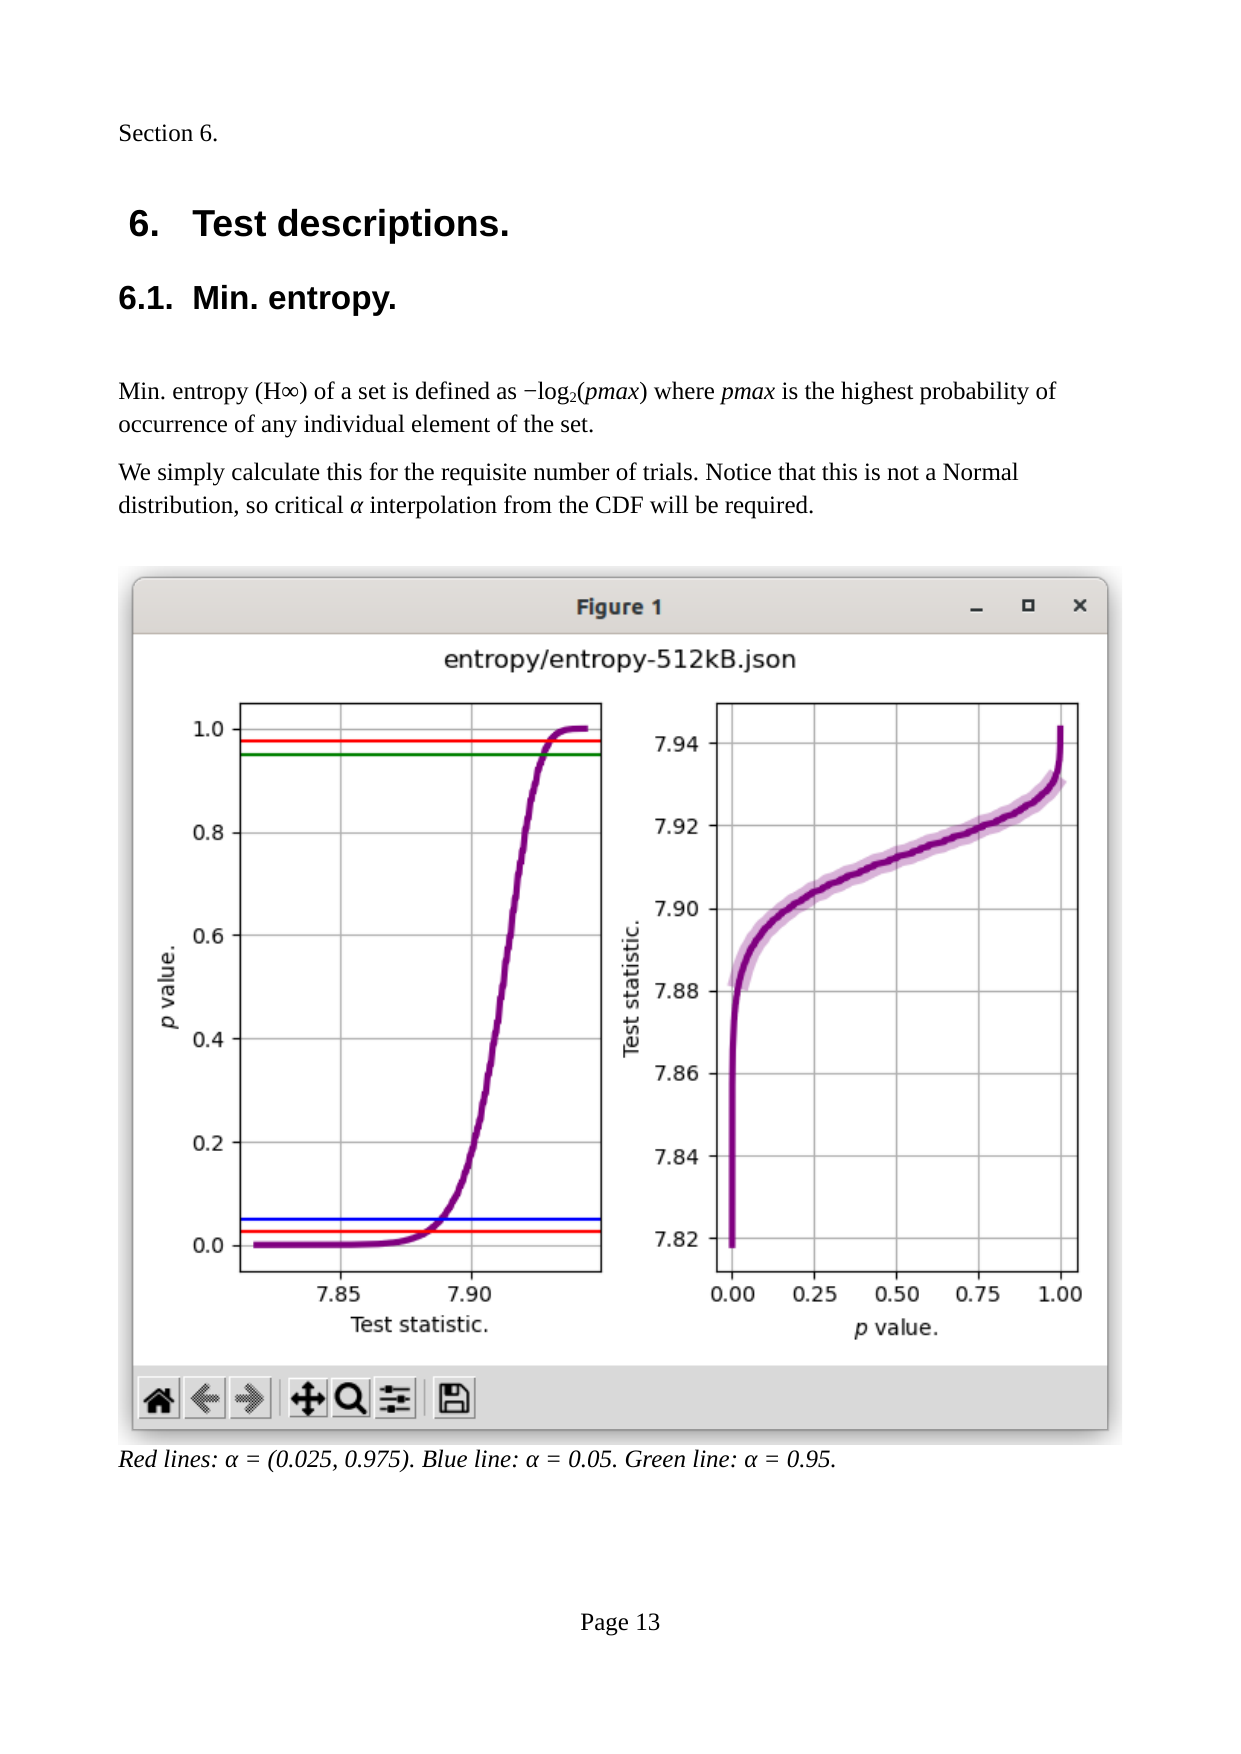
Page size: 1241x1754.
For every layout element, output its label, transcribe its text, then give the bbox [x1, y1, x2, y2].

picture [118, 566, 1123, 1445]
subtitle Test descriptions. [118, 201, 1122, 244]
text Red lines: α = (0.025, 0.975). Blue line: α = 0.05. Green line: α = 0.95. [118, 1445, 1122, 1473]
subtitle Min. entropy. [118, 278, 1122, 316]
text Min. entropy (H∞) of a set is defined as −log2(pmax) where pmax is the highest probability of occurrence of any individual element of the set. [118, 376, 1122, 438]
text We simply calculate this for the requisite number of trials. Notice that this is not a Normal distribution, so critical α interpolation from the CDF will be required. [118, 457, 1122, 519]
